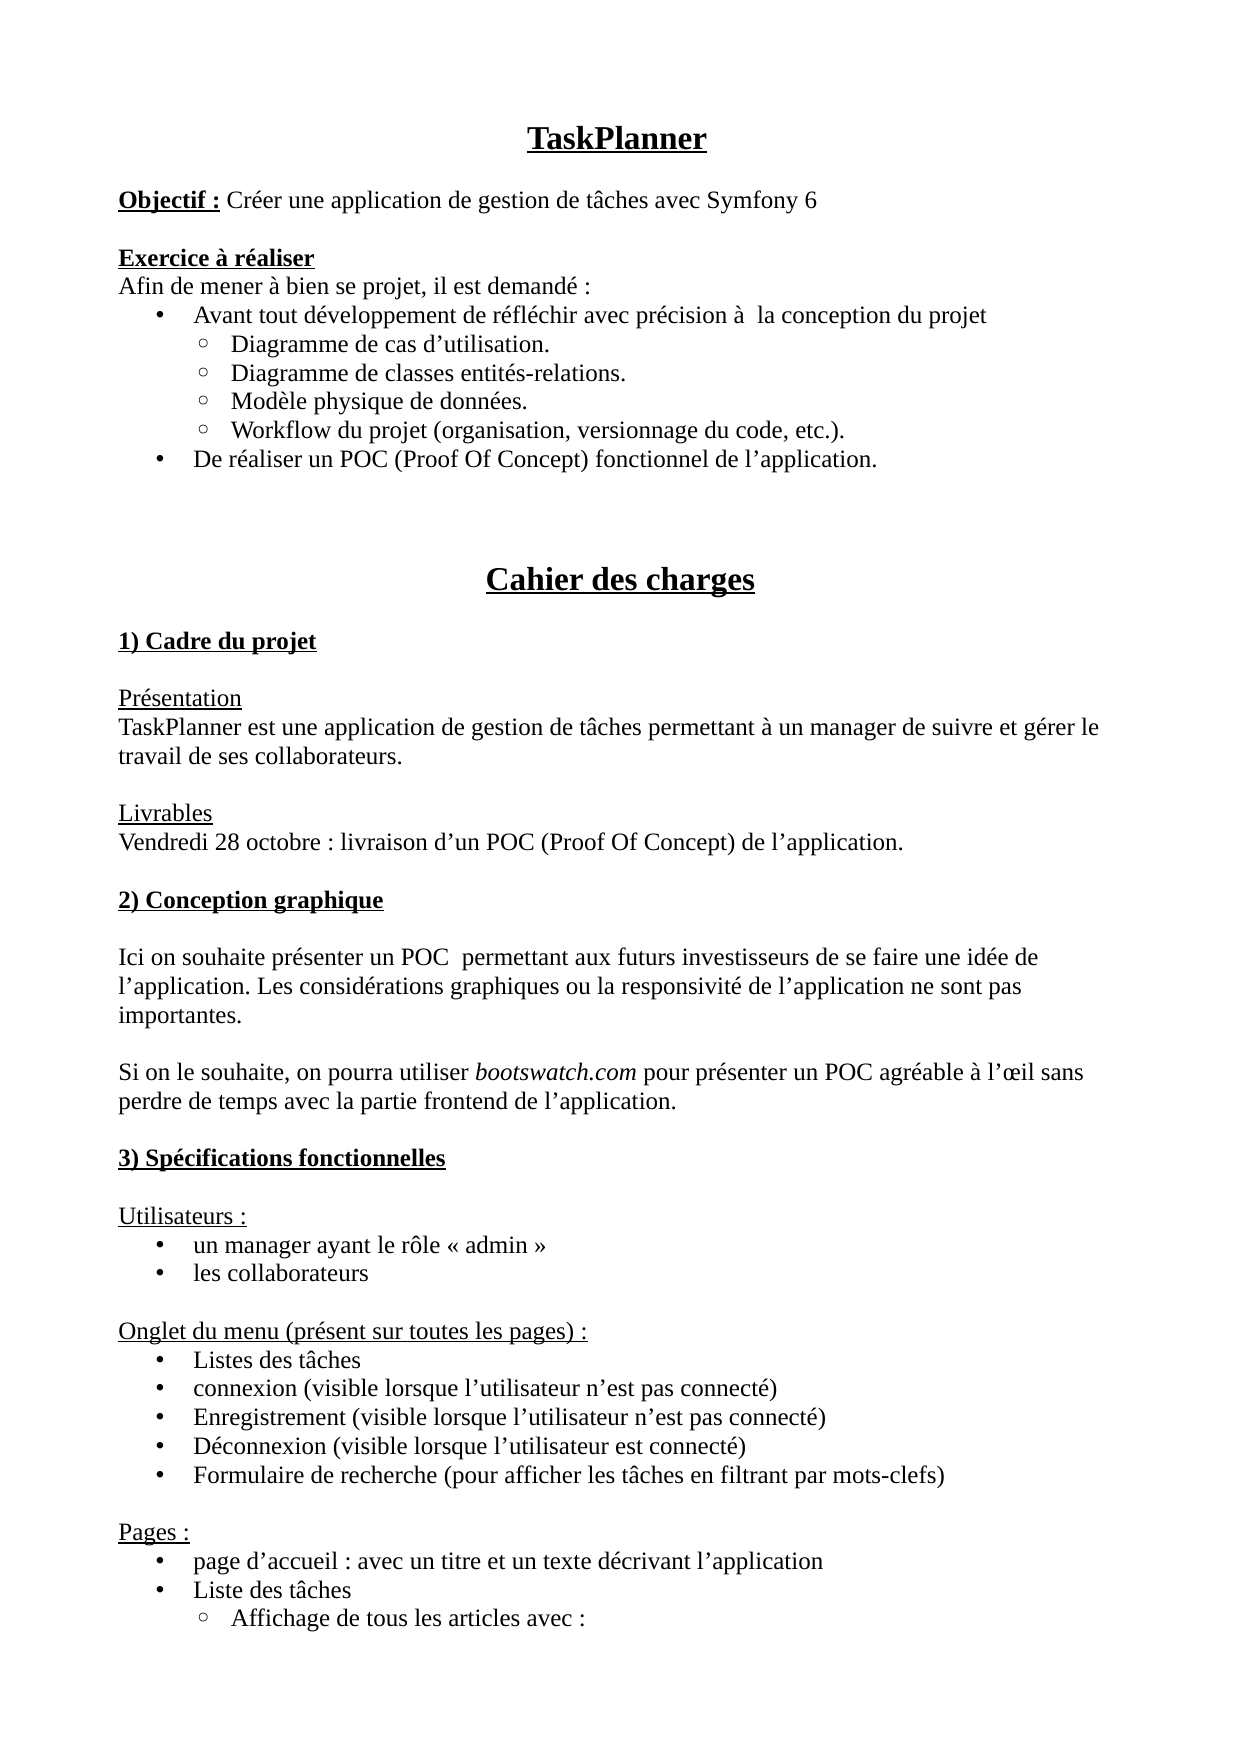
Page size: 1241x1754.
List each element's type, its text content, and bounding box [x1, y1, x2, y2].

text TaskPlanner est une application de gestion de tâches permettant à un manager de suivre et gérer le travail de ses collaborateurs. [118, 712, 1122, 770]
list Diagramme de cas d’utilisation. [193, 329, 1122, 358]
list De réaliser un POC (Proof Of Concept) fonctionnel de l’application. [156, 444, 1122, 473]
text 1) Cadre du projet [118, 626, 1122, 655]
list Formulaire de recherche (pour afficher les tâches en filtrant par mots-clefs) [156, 1460, 1122, 1488]
list Liste des tâches [156, 1575, 1122, 1603]
text Onglet du menu (présent sur toutes les pages) : [118, 1316, 1122, 1345]
text Présentation [118, 683, 1122, 712]
list Enregistrement (visible lorsque l’utilisateur n’est pas connecté) [156, 1402, 1122, 1431]
text 2) Conception graphique [118, 885, 1122, 913]
list les collaborateurs [156, 1258, 1122, 1287]
list un manager ayant le rôle « admin » [156, 1230, 1122, 1258]
list page d’accueil : avec un titre et un texte décrivant l’application [156, 1546, 1122, 1575]
list Avant tout développement de réfléchir avec précision à la conception du projet [156, 300, 1122, 329]
text Pages : [118, 1517, 1122, 1546]
list Listes des tâches [156, 1345, 1122, 1373]
text Cahier des charges [118, 559, 1122, 597]
text Objectif : Créer une application de gestion de tâches avec Symfony 6 [118, 185, 1122, 214]
text 3) Spécifications fonctionnelles [118, 1143, 1122, 1172]
list connexion (visible lorsque l’utilisateur n’est pas connecté) [156, 1373, 1122, 1402]
list Workflow du projet (organisation, versionnage du code, etc.). [193, 415, 1122, 444]
text Livrables [118, 798, 1122, 827]
list Modèle physique de données. [193, 386, 1122, 415]
list Affichage de tous les articles avec : [193, 1603, 1122, 1632]
text Si on le souhaite, on pourra utiliser bootswatch.com pour présenter un POC agréable à l’œil sans perdre de temps avec la partie frontend de l’application. [118, 1057, 1122, 1115]
text Vendredi 28 octobre : livraison d’un POC (Proof Of Concept) de l’application. [118, 827, 1122, 856]
list Diagramme de classes entités-relations. [193, 358, 1122, 386]
text Utilisateurs : [118, 1201, 1122, 1230]
text TaskPlanner [118, 118, 1122, 156]
list Déconnexion (visible lorsque l’utilisateur est connecté) [156, 1431, 1122, 1460]
text Exercice à réaliser [118, 243, 1122, 271]
text Ici on souhaite présenter un POC permettant aux futurs investisseurs de se faire une idée de l’application. Les considérations graphiques ou la responsivité de l’application ne sont pas importantes. [118, 942, 1122, 1028]
text Afin de mener à bien se projet, il est demandé : [118, 271, 1122, 300]
